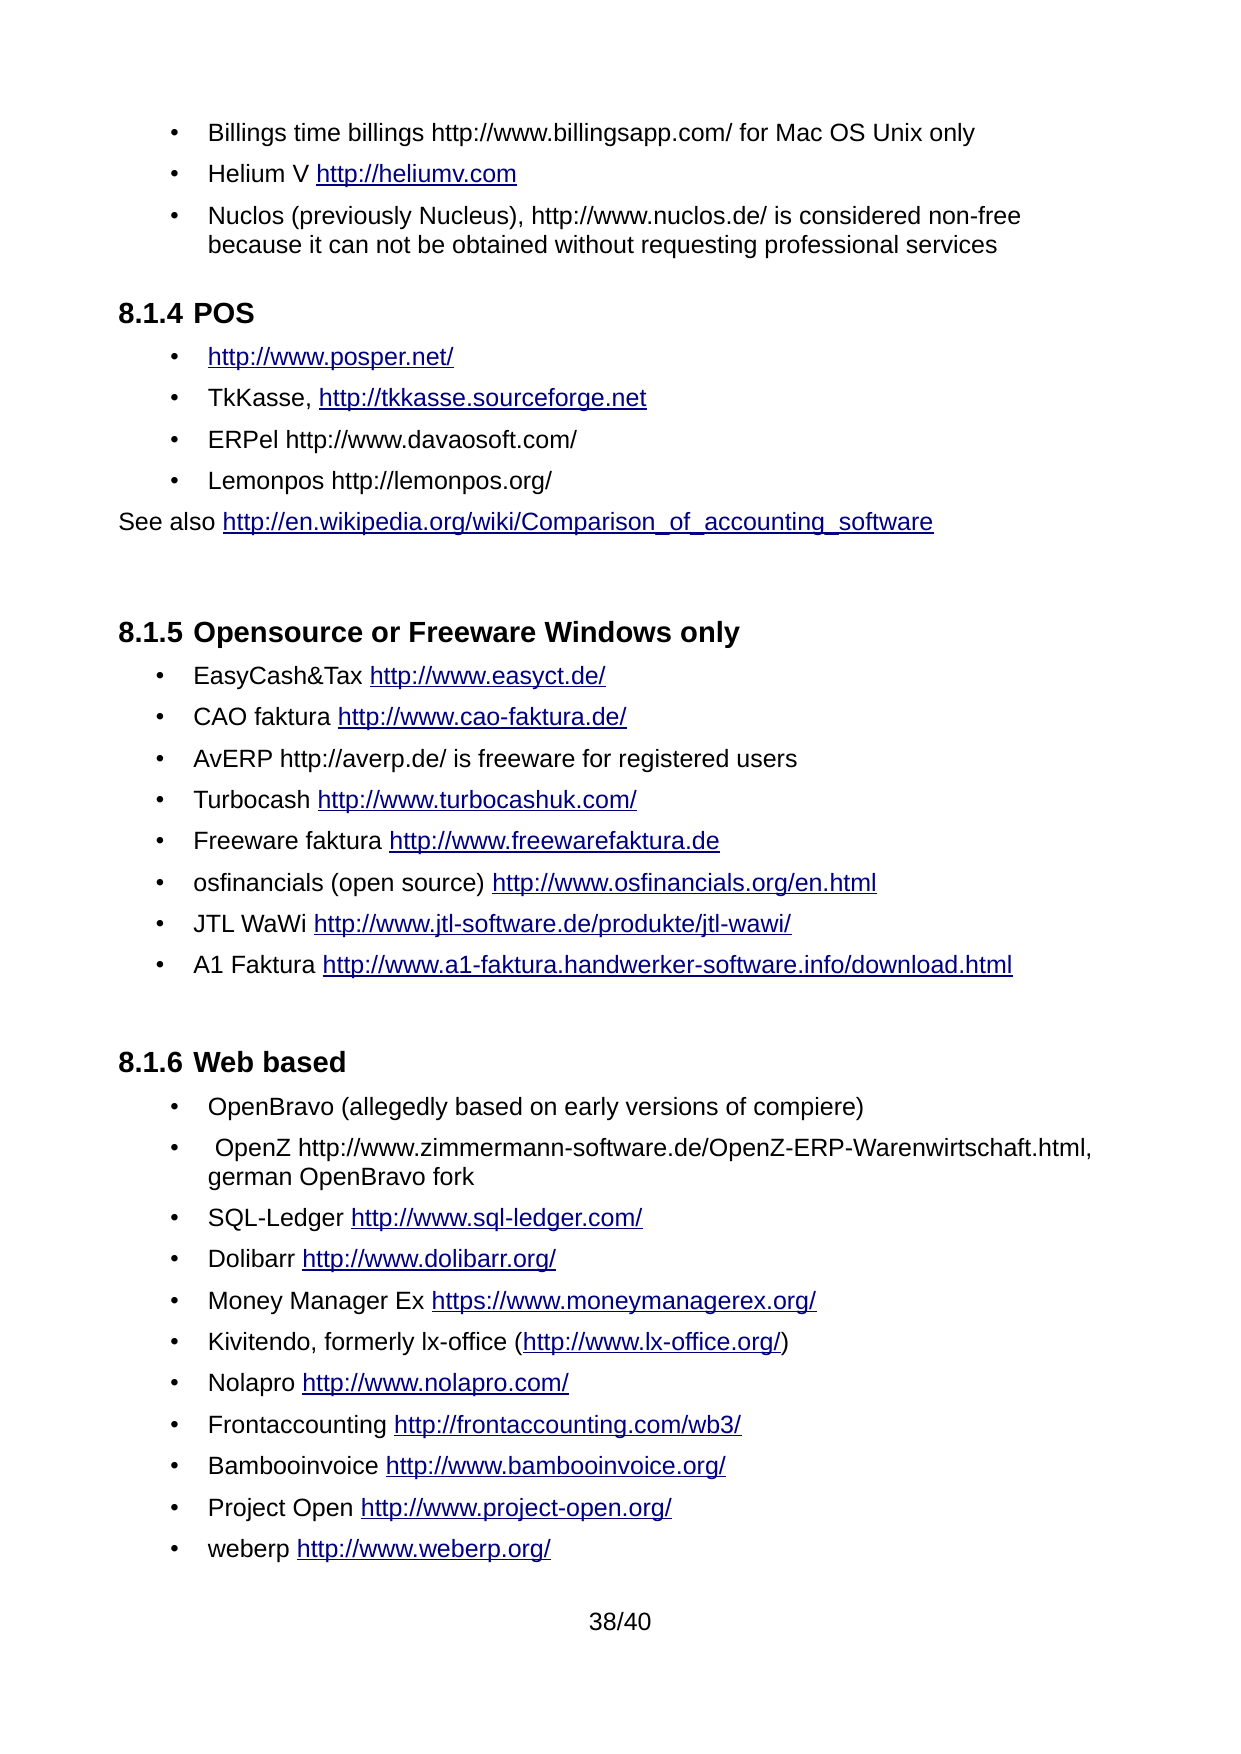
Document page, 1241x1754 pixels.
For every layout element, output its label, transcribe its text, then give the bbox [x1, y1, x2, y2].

list JTL WaWi http://www.jtl-software.de/produkte/jtl-wawi/ [156, 909, 1122, 938]
text See also http://en.wikipedia.org/wiki/Comparison_of_accounting_software [118, 507, 1122, 536]
list Bambooinvoice http://www.bambooinvoice.org/ [170, 1451, 1122, 1480]
list http://www.posper.net/ [170, 342, 1122, 371]
list Freeware faktura http://www.freewarefaktura.de [156, 826, 1122, 855]
list CAO faktura http://www.cao-faktura.de/ [156, 702, 1122, 731]
list Kivitendo, formerly lx-office (http://www.lx-office.org/) [170, 1327, 1122, 1356]
list OpenZ http://www.zimmermann-software.de/OpenZ-ERP-Warenwirtschaft.html, german OpenBravo fork [170, 1133, 1122, 1191]
list Lemonpos http://lemonpos.org/ [170, 466, 1122, 495]
list Dolibarr http://www.dolibarr.org/ [170, 1244, 1122, 1273]
list Turbocash http://www.turbocashuk.com/ [156, 785, 1122, 814]
list OpenBravo (allegedly based on early versions of compiere) [170, 1092, 1122, 1120]
list EasyCash&Tax http://www.easyct.de/ [156, 661, 1122, 690]
list SQL-Ledger http://www.sql-ledger.com/ [170, 1203, 1122, 1232]
list Project Open http://www.project-open.org/ [170, 1492, 1122, 1521]
subtitle Web based [118, 1046, 1122, 1079]
subtitle POS [118, 296, 1122, 329]
list ERPel http://www.davaosoft.com/ [170, 425, 1122, 453]
list weberp http://www.weberp.org/ [170, 1534, 1122, 1563]
list A1 Faktura http://www.a1-faktura.handwerker-software.info/download.html [156, 950, 1122, 979]
list Helium V http://heliumv.com [170, 159, 1122, 188]
list AvERP http://averp.de/ is freeware for registered users [156, 744, 1122, 772]
list osfinancials (open source) http://www.osfinancials.org/en.html [156, 868, 1122, 897]
list TkKasse, http://tkkasse.sourceforge.net [170, 383, 1122, 412]
list Money Manager Ex https://www.moneymanagerex.org/ [170, 1286, 1122, 1314]
list Billings time billings http://www.billingsapp.com/ for Mac OS Unix only [170, 118, 1122, 147]
subtitle Opensource or Freeware Windows only [118, 615, 1122, 648]
list Nolapro http://www.nolapro.com/ [170, 1368, 1122, 1397]
list Nuclos (previously Nucleus), http://www.nuclos.de/ is considered non-free because it can not be obtained without requesting professional services [170, 201, 1122, 258]
list Frontaccounting http://frontaccounting.com/wb3/ [170, 1410, 1122, 1439]
